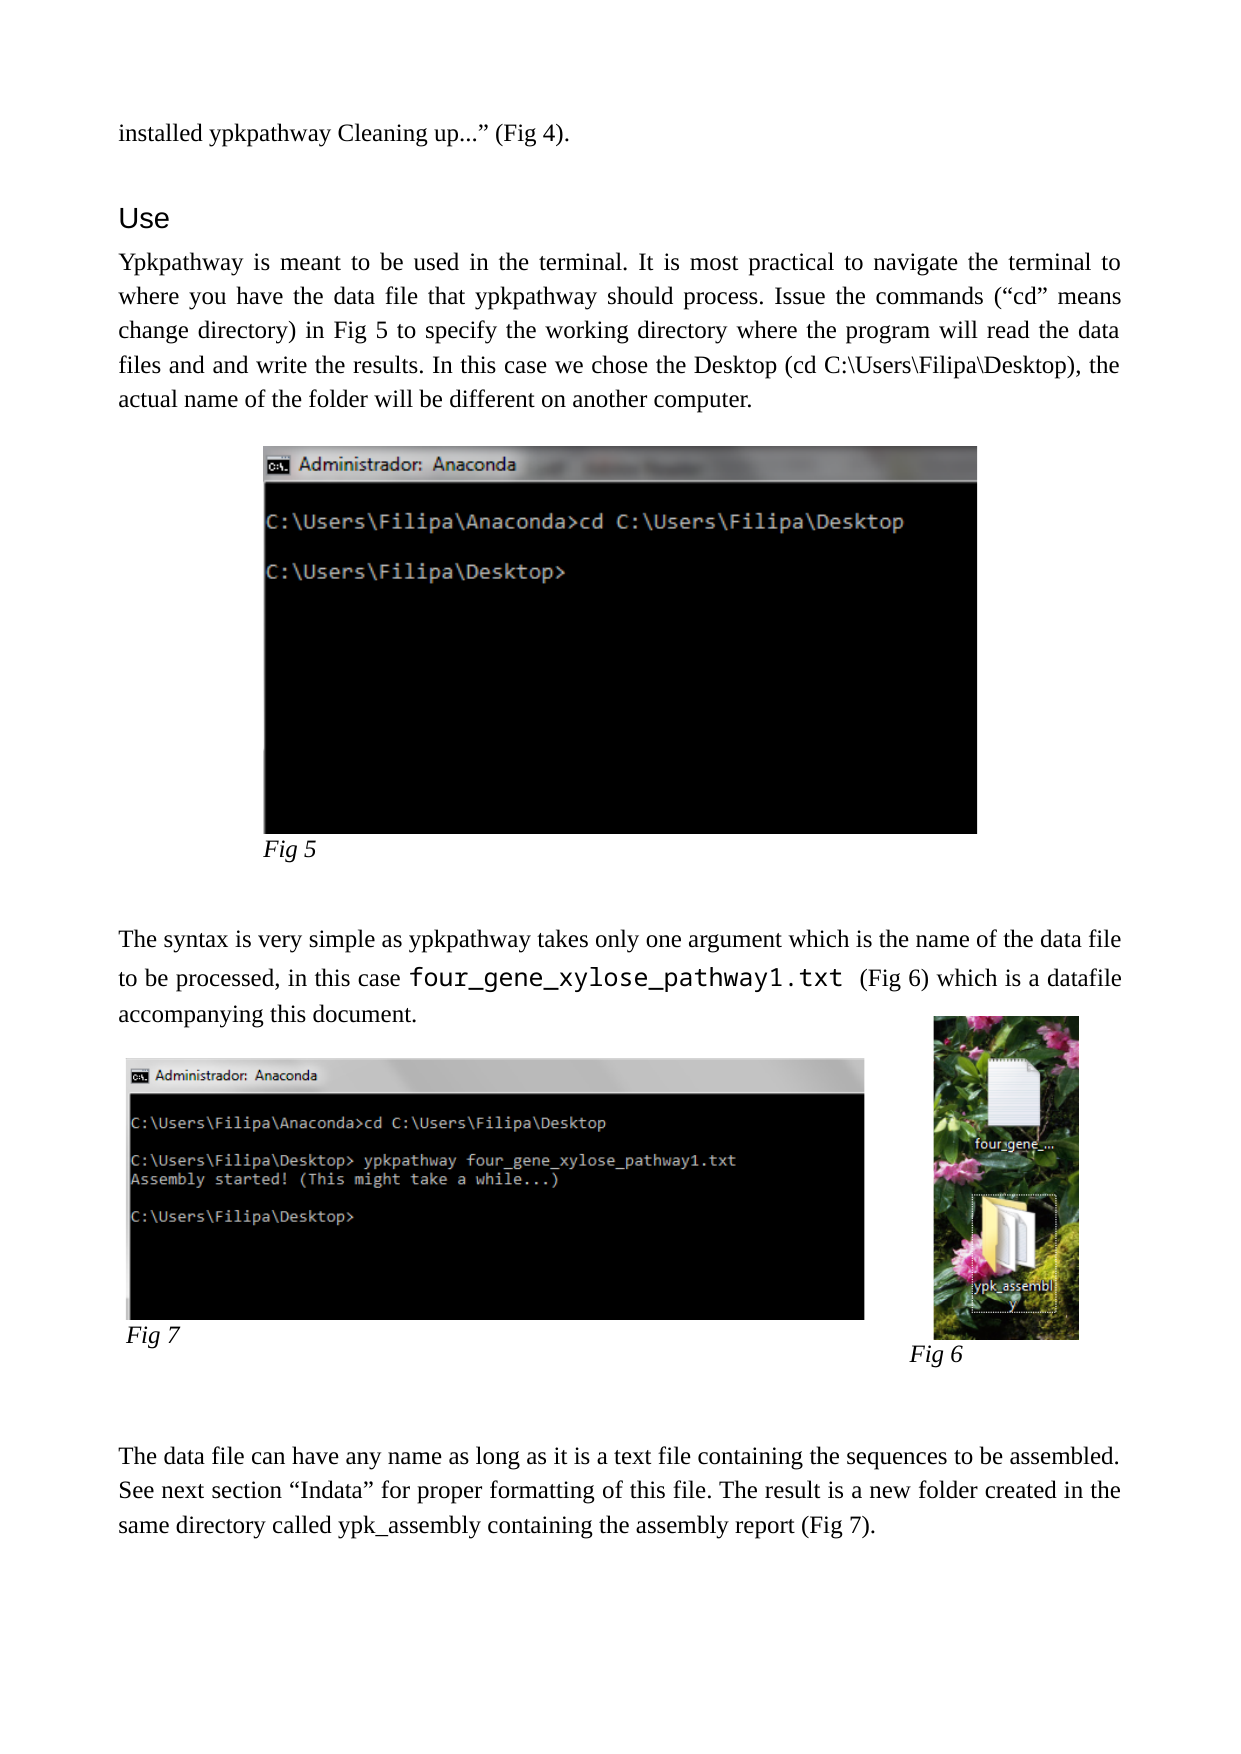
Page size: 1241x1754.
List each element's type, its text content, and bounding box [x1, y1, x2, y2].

text Fig 5 [263, 834, 977, 862]
subtitle Use [118, 201, 1122, 234]
picture [263, 446, 978, 834]
picture [933, 1016, 1079, 1340]
picture [125, 1058, 865, 1320]
text Fig 7 [126, 1320, 864, 1348]
text Fig 6 [909, 1016, 1103, 1368]
text Ypkpathway is meant to be used in the terminal. It is most practical to navigate the terminal to where you have the data file that ypkpathway should process. Issue the commands (“cd” means change directory) in Fig 5 to specify the working directory where the program will read the data files and and write the results. In this case we chose the Desktop (cd C:\Users\Filipa\Desktop), the actual name of the folder will be different on another computer. [118, 247, 1122, 413]
text installed ypkpathway Cleaning up...” (Fig 4). [118, 118, 1122, 147]
text The data file can have any name as long as it is a text file containing the sequences to be assembled. See next section “Indata” for proper formatting of this file. The result is a new folder created in the same directory called ypk_assembly containing the assembly report (Fig 7). [118, 1441, 1122, 1539]
text The syntax is very simple as ypkpathway takes only one argument which is the name of the data file to be processed, in this case four_gene_xylose_pathway1.txt (Fig 6) which is a datafile accompanying this document. [118, 924, 1122, 1028]
